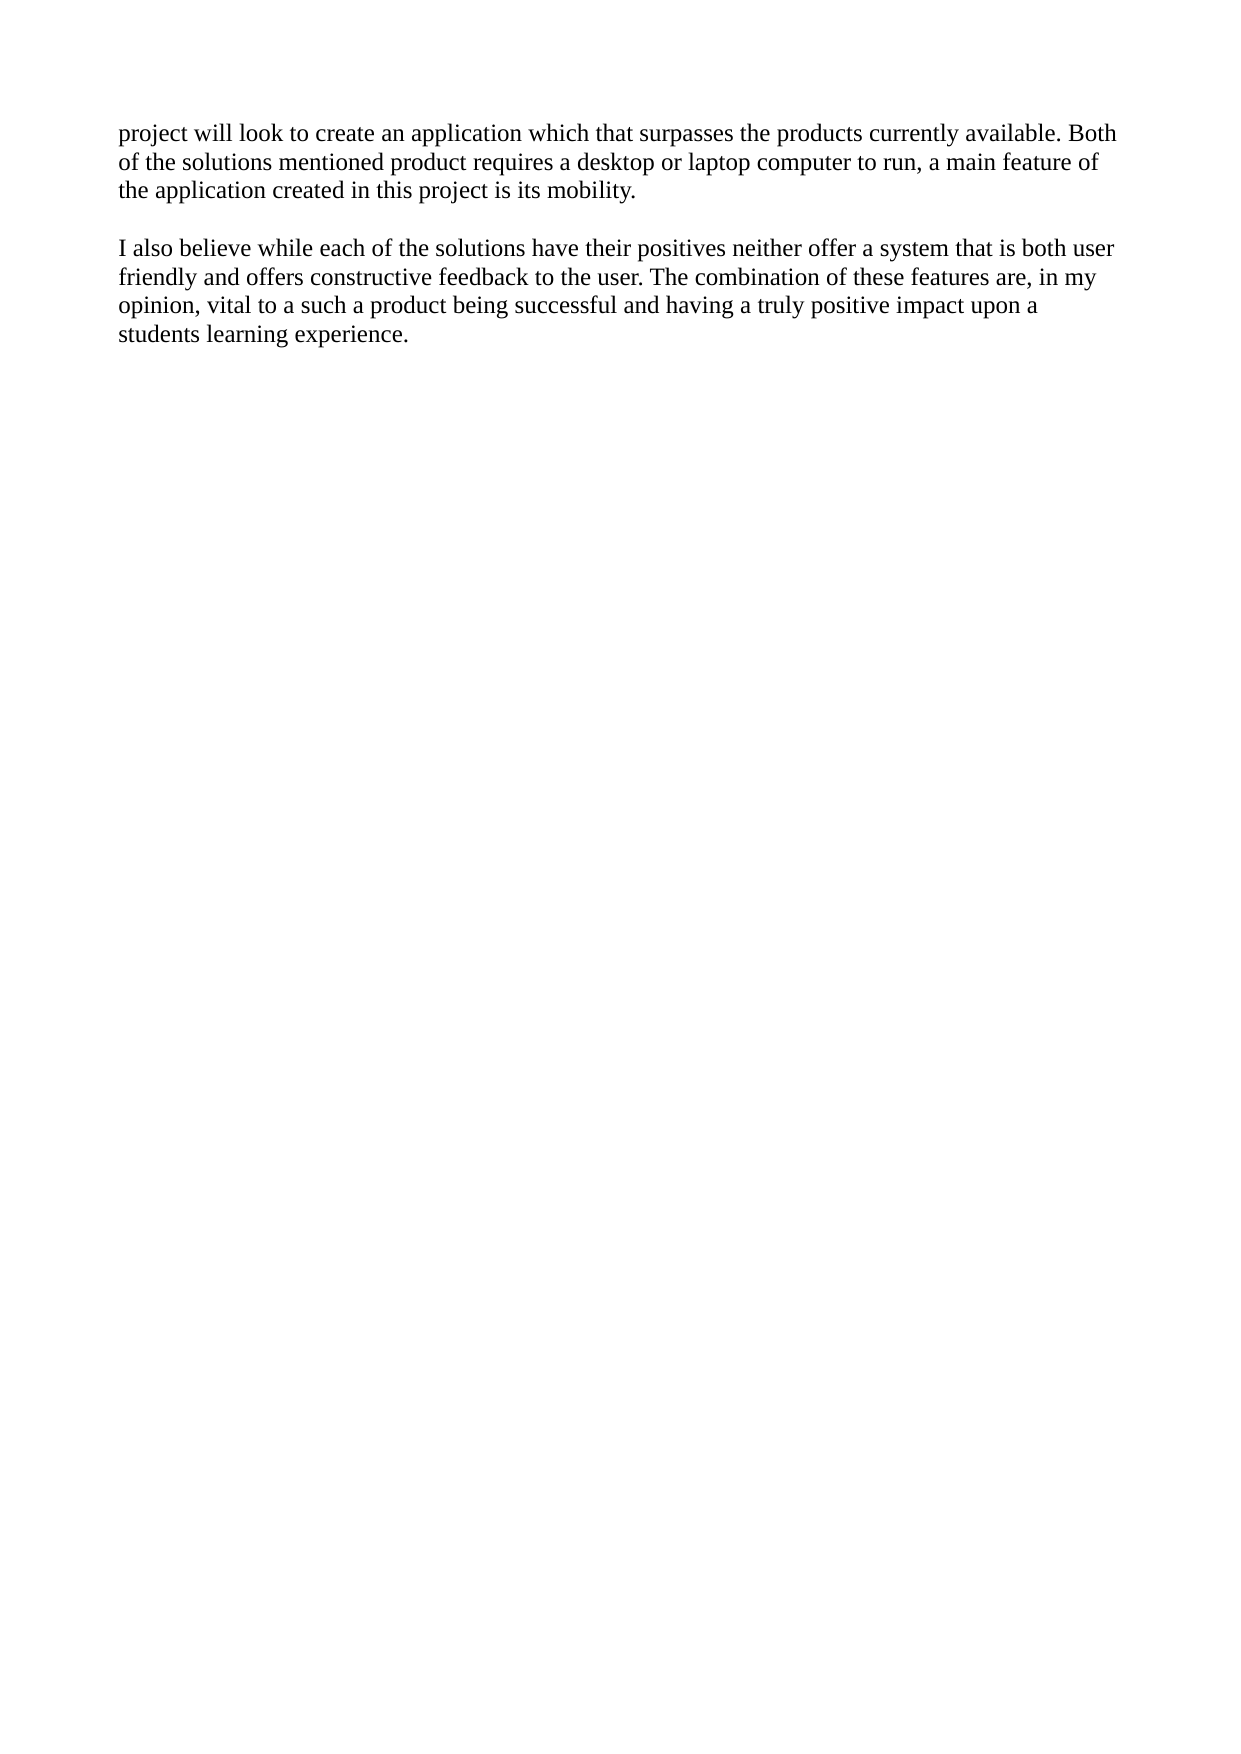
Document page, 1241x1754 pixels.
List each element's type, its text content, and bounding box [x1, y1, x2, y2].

text project will look to create an application which that surpasses the products currently available. Both of the solutions mentioned product requires a desktop or laptop computer to run, a main feature of the application created in this project is its mobility. [118, 118, 1122, 204]
text I also believe while each of the solutions have their positives neither offer a system that is both user friendly and offers constructive feedback to the user. The combination of these features are, in my opinion, vital to a such a product being successful and having a truly positive impact upon a students learning experience. [118, 233, 1122, 348]
